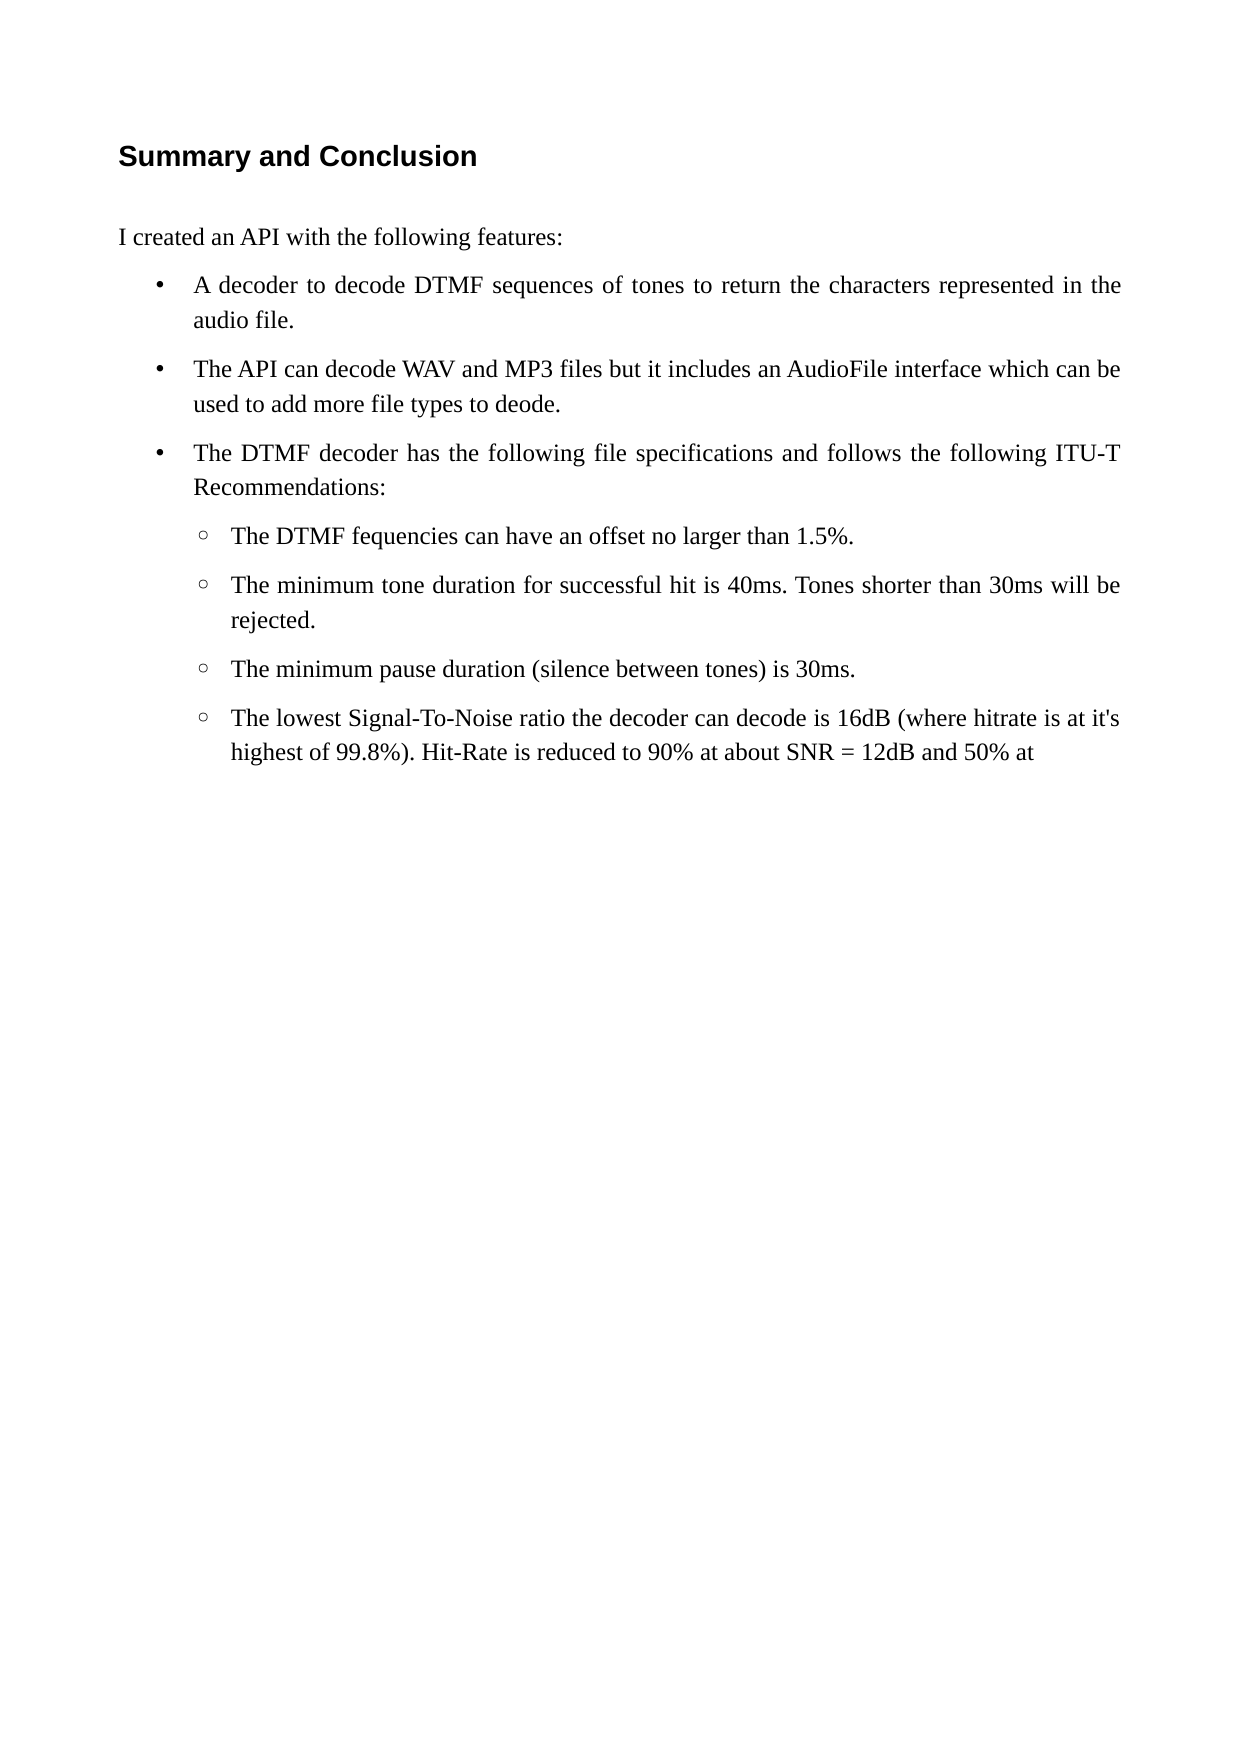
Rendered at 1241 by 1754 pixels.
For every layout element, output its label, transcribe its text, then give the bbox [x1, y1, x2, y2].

text I created an API with the following features: [118, 222, 1122, 250]
list The minimum pause duration (silence between tones) is 30ms. [193, 654, 1122, 683]
list The lowest Signal-To-Noise ratio the decoder can decode is 16dB (where hitrate is at it's highest of 99.8%). Hit-Rate is reduced to 90% at about SNR = 12dB and 50% at [193, 703, 1122, 766]
list The DTMF decoder has the following file specifications and follows the following ITU-T Recommendations: [156, 438, 1122, 501]
subtitle Summary and Conclusion [118, 139, 1122, 172]
list The minimum tone duration for successful hit is 40ms. Tones shorter than 30ms will be rejected. [193, 570, 1122, 633]
list A decoder to decode DTMF sequences of tones to return the characters represented in the audio file. [156, 271, 1122, 334]
list The DTMF fequencies can have an offset no larger than 1.5%. [193, 521, 1122, 550]
list The API can decode WAV and MP3 files but it includes an AudioFile interface which can be used to add more file types to deode. [156, 354, 1122, 417]
